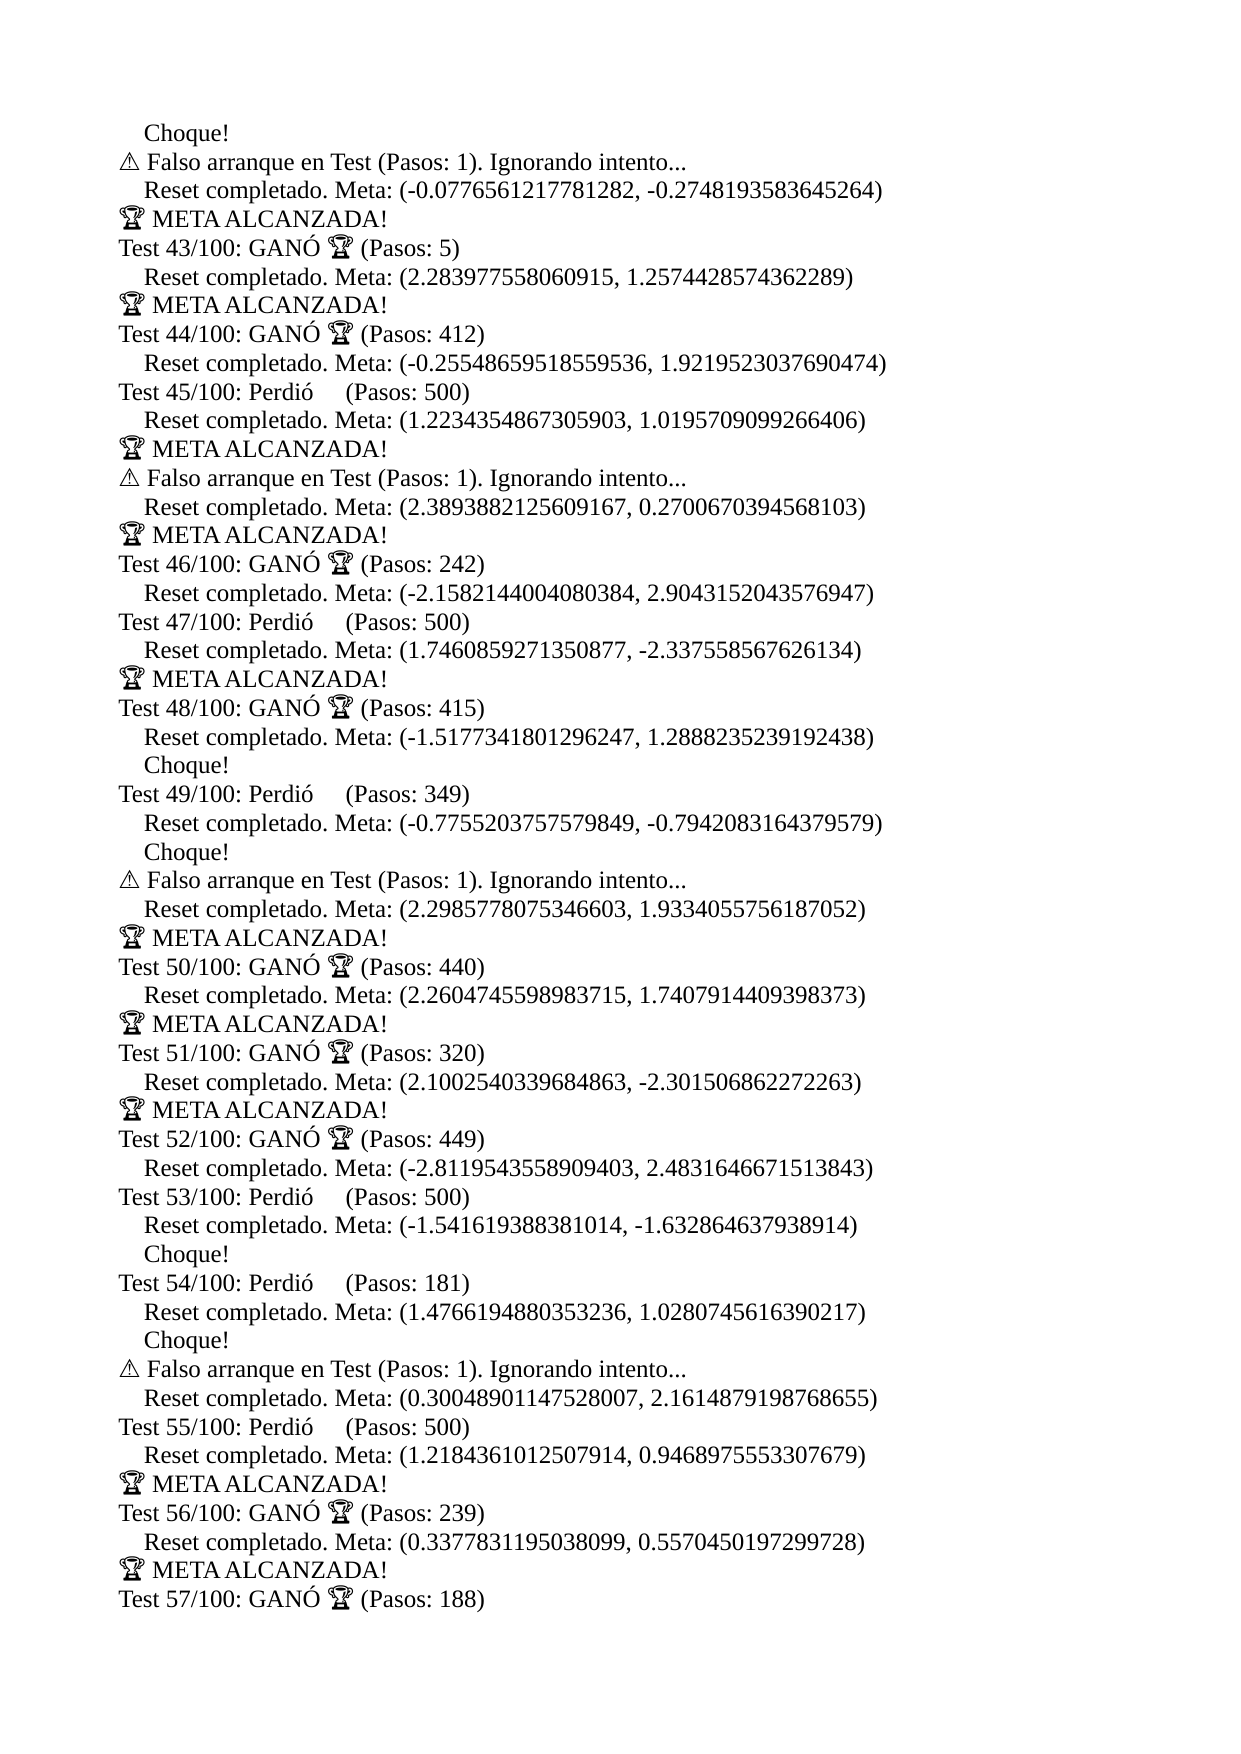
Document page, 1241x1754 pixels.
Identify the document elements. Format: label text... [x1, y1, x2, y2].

text 🏁 Reset completado. Meta: (0.3377831195038099, 0.5570450197299728) [118, 1527, 1122, 1556]
text Test 55/100: Perdió ❌ (Pasos: 500) [118, 1412, 1122, 1441]
text 🏆 META ALCANZADA! [118, 1556, 1122, 1584]
text Test 52/100: GANÓ 🏆 (Pasos: 449) [118, 1124, 1122, 1153]
text Test 57/100: GANÓ 🏆 (Pasos: 188) [118, 1584, 1122, 1613]
text 🏁 Reset completado. Meta: (-0.25548659518559536, 1.9219523037690474) [118, 348, 1122, 377]
text 🏁 Reset completado. Meta: (-1.5177341801296247, 1.2888235239192438) [118, 722, 1122, 751]
text Test 45/100: Perdió ❌ (Pasos: 500) [118, 377, 1122, 406]
text 🏆 META ALCANZADA! [118, 291, 1122, 319]
text 🏆 META ALCANZADA! [118, 204, 1122, 233]
text 🏁 Reset completado. Meta: (2.1002540339684863, -2.301506862272263) [118, 1067, 1122, 1096]
text 💥 Choque! [118, 118, 1122, 147]
text 🏁 Reset completado. Meta: (-0.0776561217781282, -0.2748193583645264) [118, 176, 1122, 204]
text 🏁 Reset completado. Meta: (2.2604745598983715, 1.7407914409398373) [118, 981, 1122, 1009]
text 🏁 Reset completado. Meta: (2.2985778075346603, 1.9334055756187052) [118, 894, 1122, 923]
text 🏆 META ALCANZADA! [118, 521, 1122, 549]
text ⚠️ Falso arranque en Test (Pasos: 1). Ignorando intento... [118, 463, 1122, 492]
text Test 43/100: GANÓ 🏆 (Pasos: 5) [118, 233, 1122, 262]
text 🏁 Reset completado. Meta: (1.2184361012507914, 0.9468975553307679) [118, 1441, 1122, 1469]
text Test 47/100: Perdió ❌ (Pasos: 500) [118, 607, 1122, 636]
text 💥 Choque! [118, 1326, 1122, 1354]
text 🏁 Reset completado. Meta: (-2.1582144004080384, 2.9043152043576947) [118, 578, 1122, 607]
text 🏁 Reset completado. Meta: (2.283977558060915, 1.2574428574362289) [118, 262, 1122, 291]
text Test 46/100: GANÓ 🏆 (Pasos: 242) [118, 549, 1122, 578]
text 🏁 Reset completado. Meta: (1.7460859271350877, -2.337558567626134) [118, 636, 1122, 664]
text ⚠️ Falso arranque en Test (Pasos: 1). Ignorando intento... [118, 147, 1122, 176]
text ⚠️ Falso arranque en Test (Pasos: 1). Ignorando intento... [118, 1354, 1122, 1383]
text 🏁 Reset completado. Meta: (0.30048901147528007, 2.1614879198768655) [118, 1383, 1122, 1412]
text Test 50/100: GANÓ 🏆 (Pasos: 440) [118, 952, 1122, 981]
text 🏁 Reset completado. Meta: (1.4766194880353236, 1.0280745616390217) [118, 1297, 1122, 1326]
text Test 49/100: Perdió ❌ (Pasos: 349) [118, 779, 1122, 808]
text 🏆 META ALCANZADA! [118, 923, 1122, 952]
text 🏆 META ALCANZADA! [118, 1009, 1122, 1038]
text 🏁 Reset completado. Meta: (1.2234354867305903, 1.0195709099266406) [118, 406, 1122, 434]
text 🏁 Reset completado. Meta: (-1.541619388381014, -1.632864637938914) [118, 1211, 1122, 1239]
text 🏆 META ALCANZADA! [118, 664, 1122, 693]
text 🏆 META ALCANZADA! [118, 1469, 1122, 1498]
text 🏁 Reset completado. Meta: (-2.8119543558909403, 2.4831646671513843) [118, 1153, 1122, 1182]
text Test 56/100: GANÓ 🏆 (Pasos: 239) [118, 1498, 1122, 1527]
text 💥 Choque! [118, 1239, 1122, 1268]
text 🏁 Reset completado. Meta: (-0.7755203757579849, -0.7942083164379579) [118, 808, 1122, 837]
text Test 51/100: GANÓ 🏆 (Pasos: 320) [118, 1038, 1122, 1067]
text 💥 Choque! [118, 837, 1122, 866]
text Test 44/100: GANÓ 🏆 (Pasos: 412) [118, 319, 1122, 348]
text ⚠️ Falso arranque en Test (Pasos: 1). Ignorando intento... [118, 866, 1122, 894]
text 🏆 META ALCANZADA! [118, 434, 1122, 463]
text 🏁 Reset completado. Meta: (2.3893882125609167, 0.2700670394568103) [118, 492, 1122, 521]
text Test 53/100: Perdió ❌ (Pasos: 500) [118, 1182, 1122, 1211]
text Test 48/100: GANÓ 🏆 (Pasos: 415) [118, 693, 1122, 722]
text 🏆 META ALCANZADA! [118, 1096, 1122, 1124]
text 💥 Choque! [118, 751, 1122, 779]
text Test 54/100: Perdió ❌ (Pasos: 181) [118, 1268, 1122, 1297]
